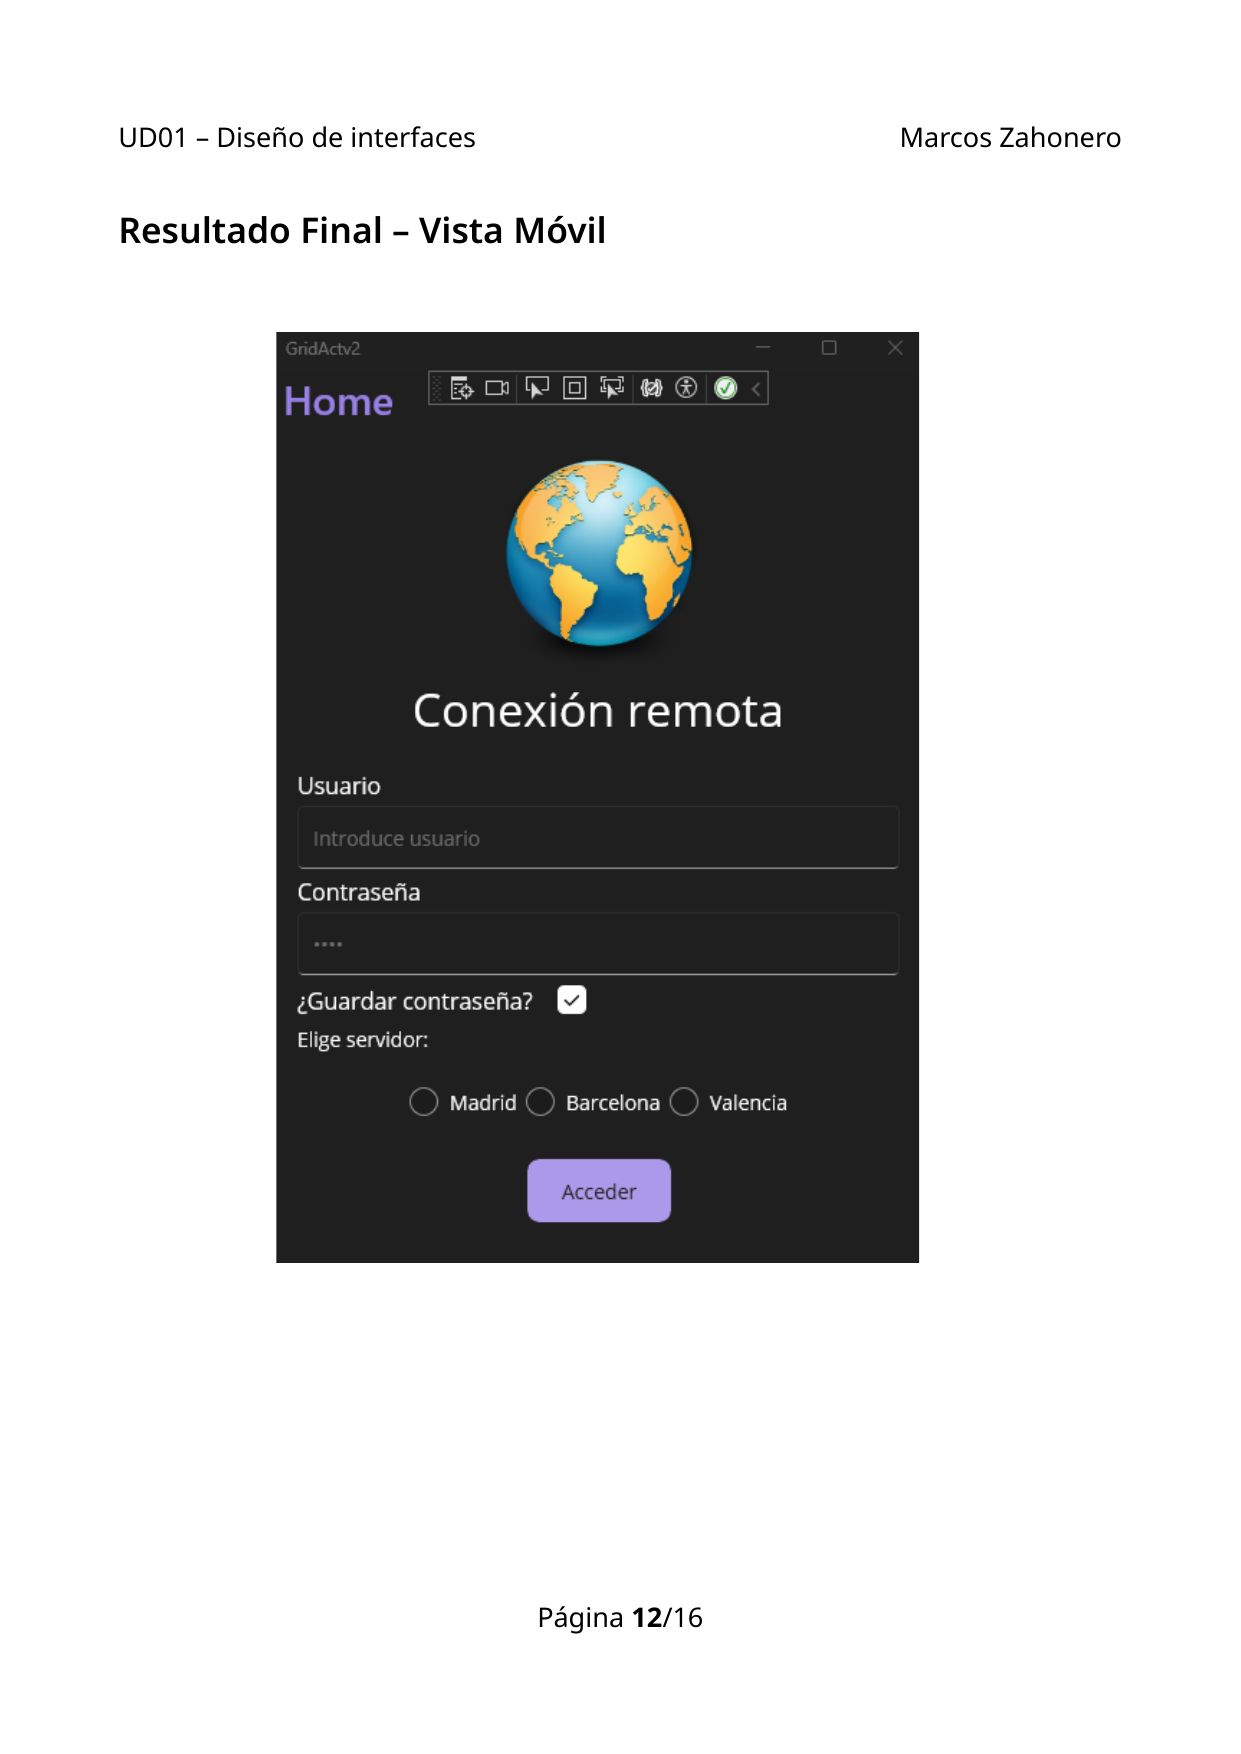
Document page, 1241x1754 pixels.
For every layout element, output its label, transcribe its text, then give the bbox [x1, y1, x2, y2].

picture [276, 332, 920, 1263]
subtitle Resultado Final – Vista Móvil [118, 205, 1122, 253]
